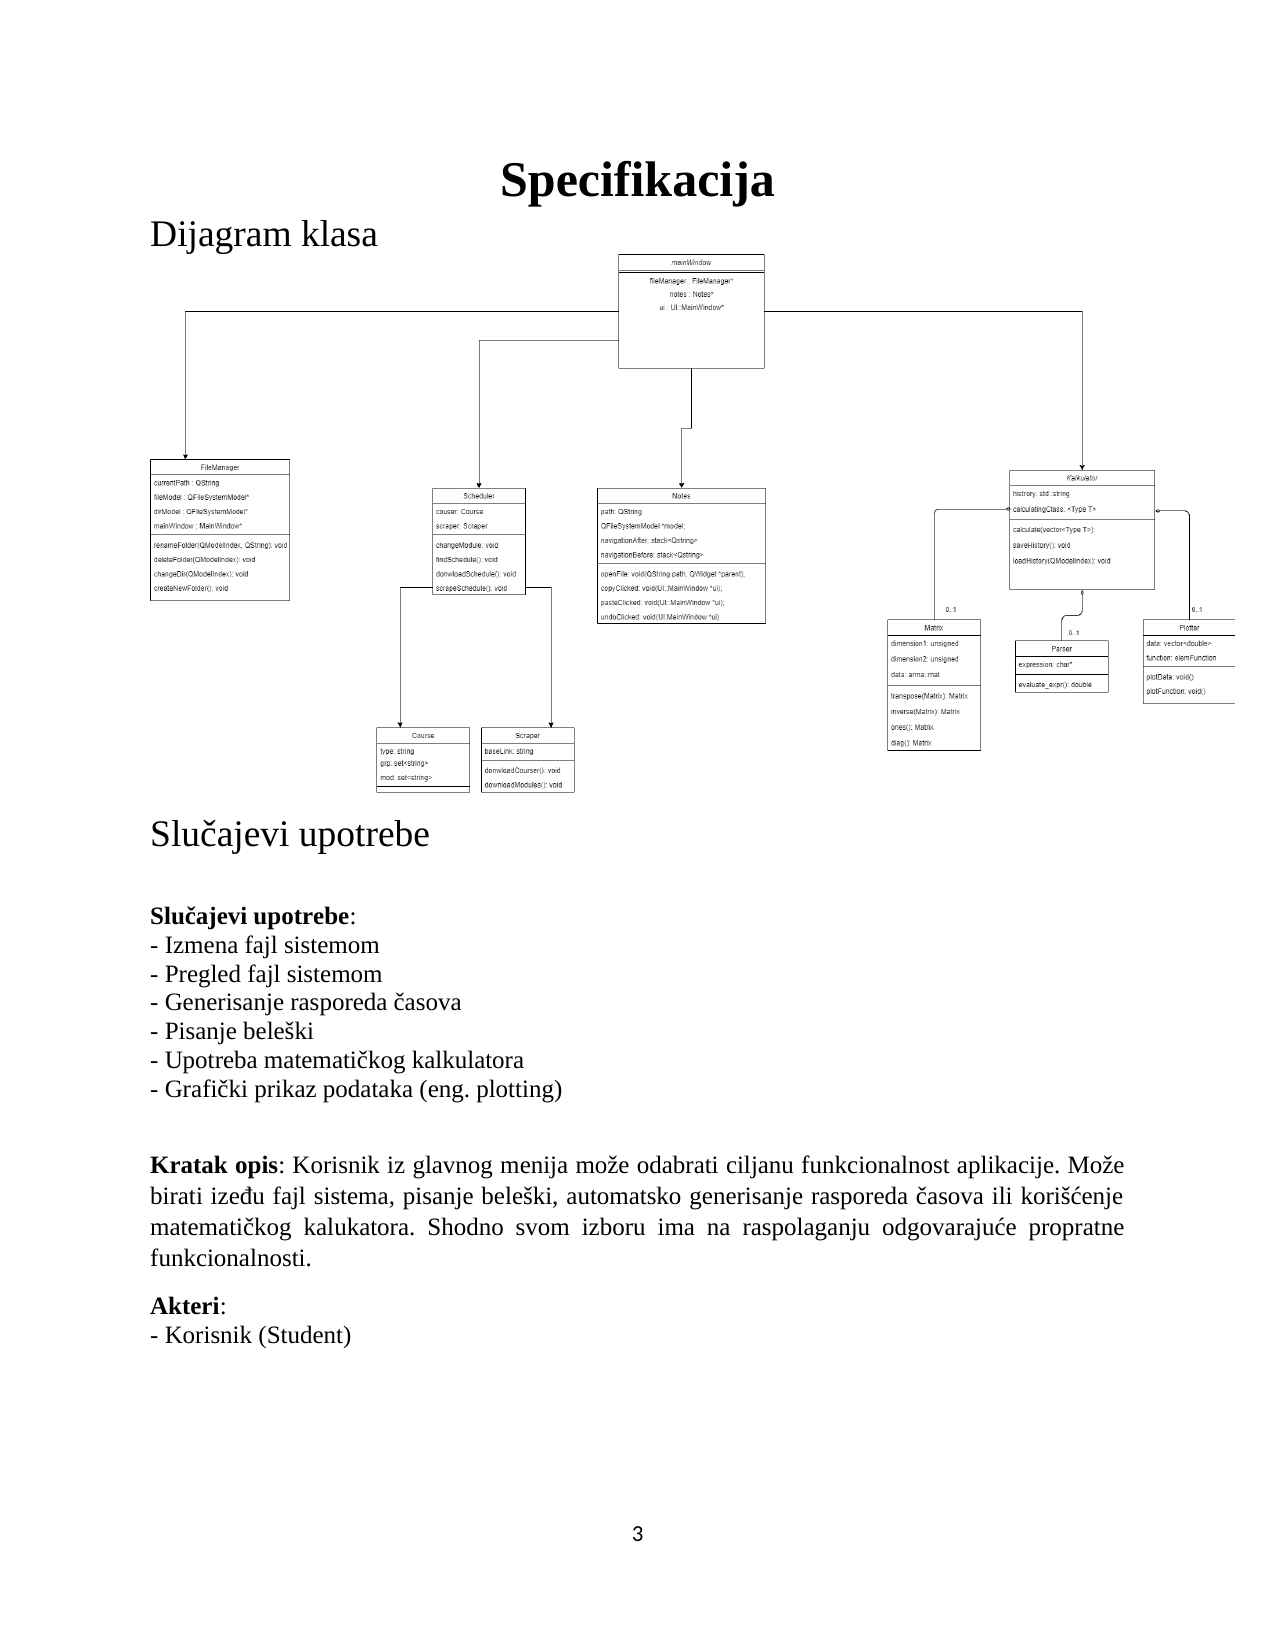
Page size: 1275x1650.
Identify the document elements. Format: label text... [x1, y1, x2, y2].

text Akteri: [150, 1291, 1125, 1320]
text - Pregled fajl sistemom [150, 959, 1125, 987]
text - Upotreba matematičkog kalkulatora [150, 1045, 1125, 1074]
subtitle Dijagram klasa [150, 212, 1125, 254]
subtitle Specifikacija [150, 150, 1125, 207]
text - Korisnik (Student) [150, 1320, 1125, 1348]
text - Izmena fajl sistemom [150, 930, 1125, 959]
subtitle Slučajevi upotrebe [150, 811, 1125, 854]
text - Pisanje beleški [150, 1016, 1125, 1045]
text - Generisanje rasporeda časova [150, 987, 1125, 1016]
text Kratak opis: Korisnik iz glavnog menija može odabrati ciljanu funkcionalnost aplikacije. Može birati izeđu fajl sistema, pisanje beleški, automatsko generisanje rasporeda časova ili korišćenje matematičkog kalukatora. Shodno svom izboru ima na raspolaganju odgovarajuće propratne funkcionalnosti. [150, 1150, 1125, 1272]
picture [150, 254, 1235, 793]
text - Grafički prikaz podataka (eng. plotting) [150, 1074, 1125, 1102]
text Slučajevi upotrebe: [150, 901, 1125, 930]
